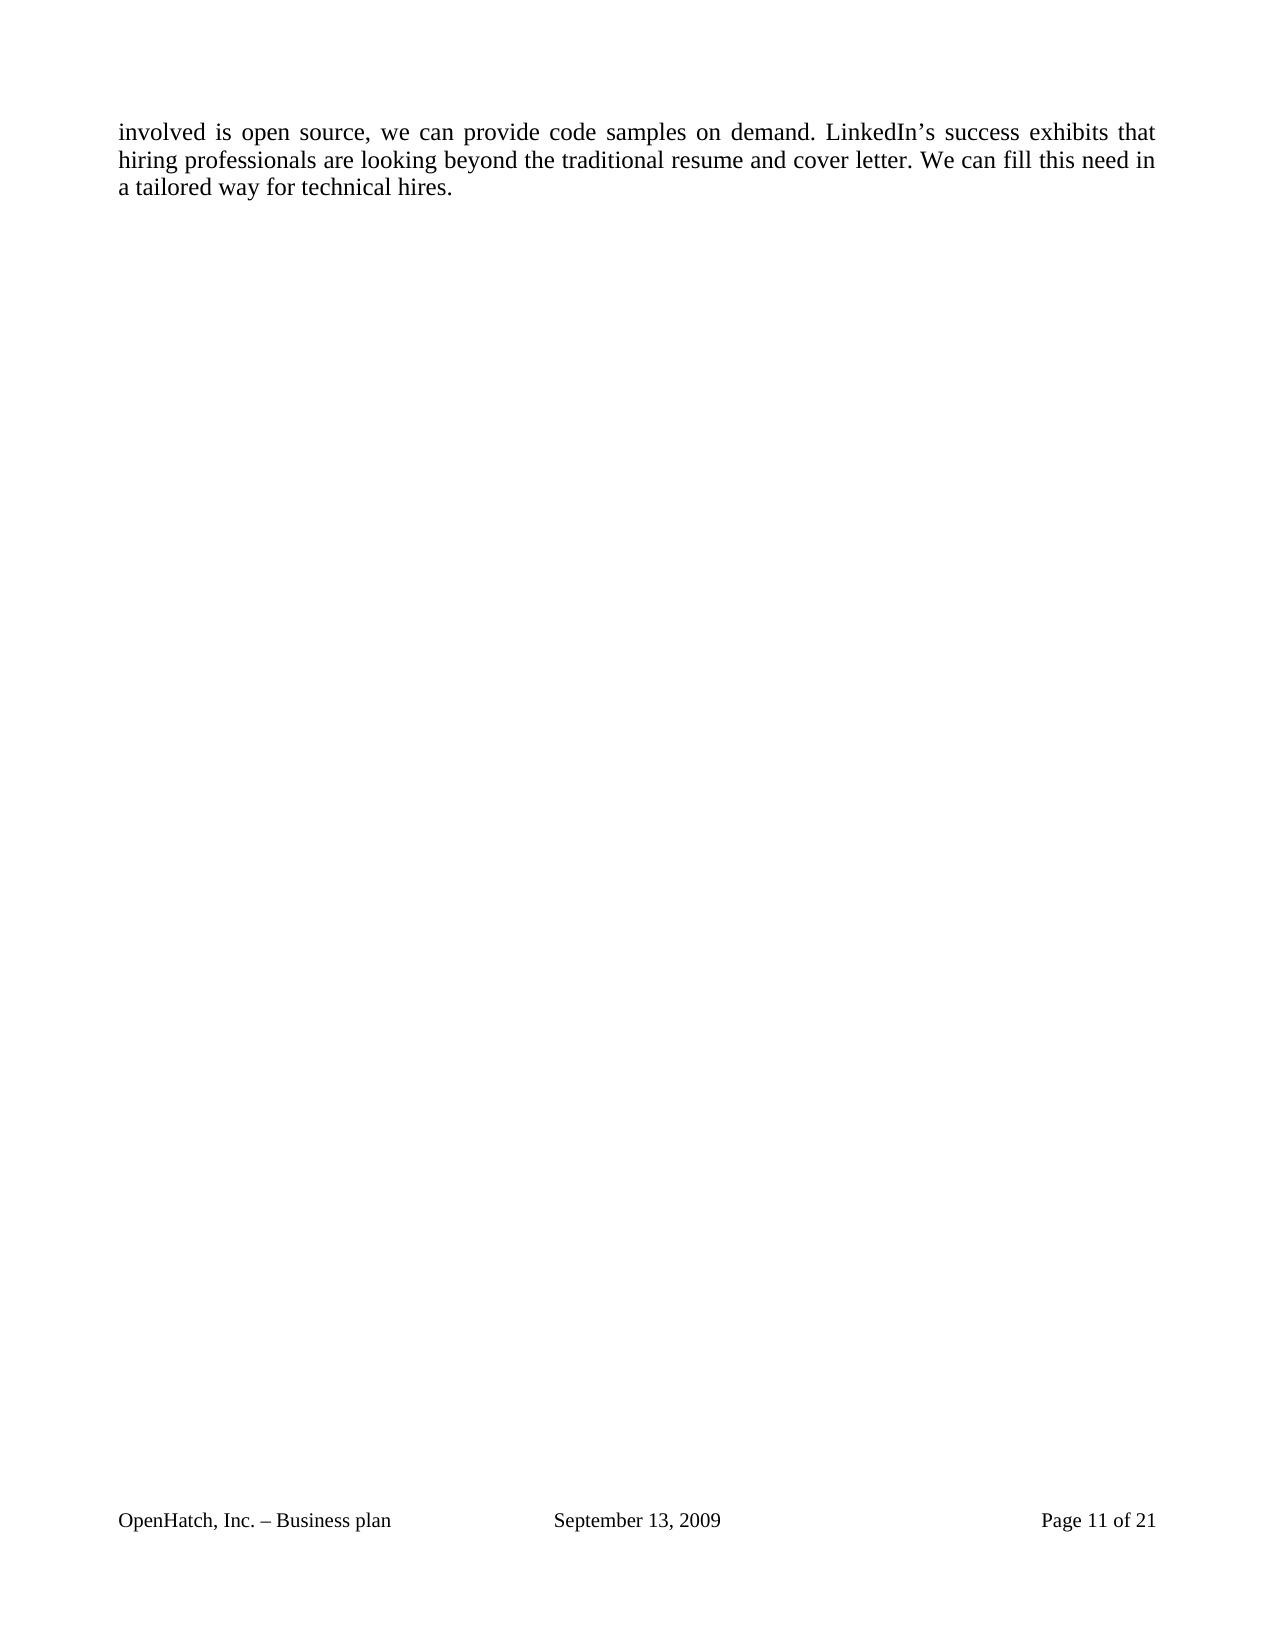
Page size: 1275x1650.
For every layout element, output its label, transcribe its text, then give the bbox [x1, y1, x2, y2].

text involved is open source, we can provide code samples on demand. LinkedIn’s success exhibits that hiring professionals are looking beyond the traditional resume and cover letter. We can fill this need in a tailored way for technical hires. [118, 118, 1156, 201]
